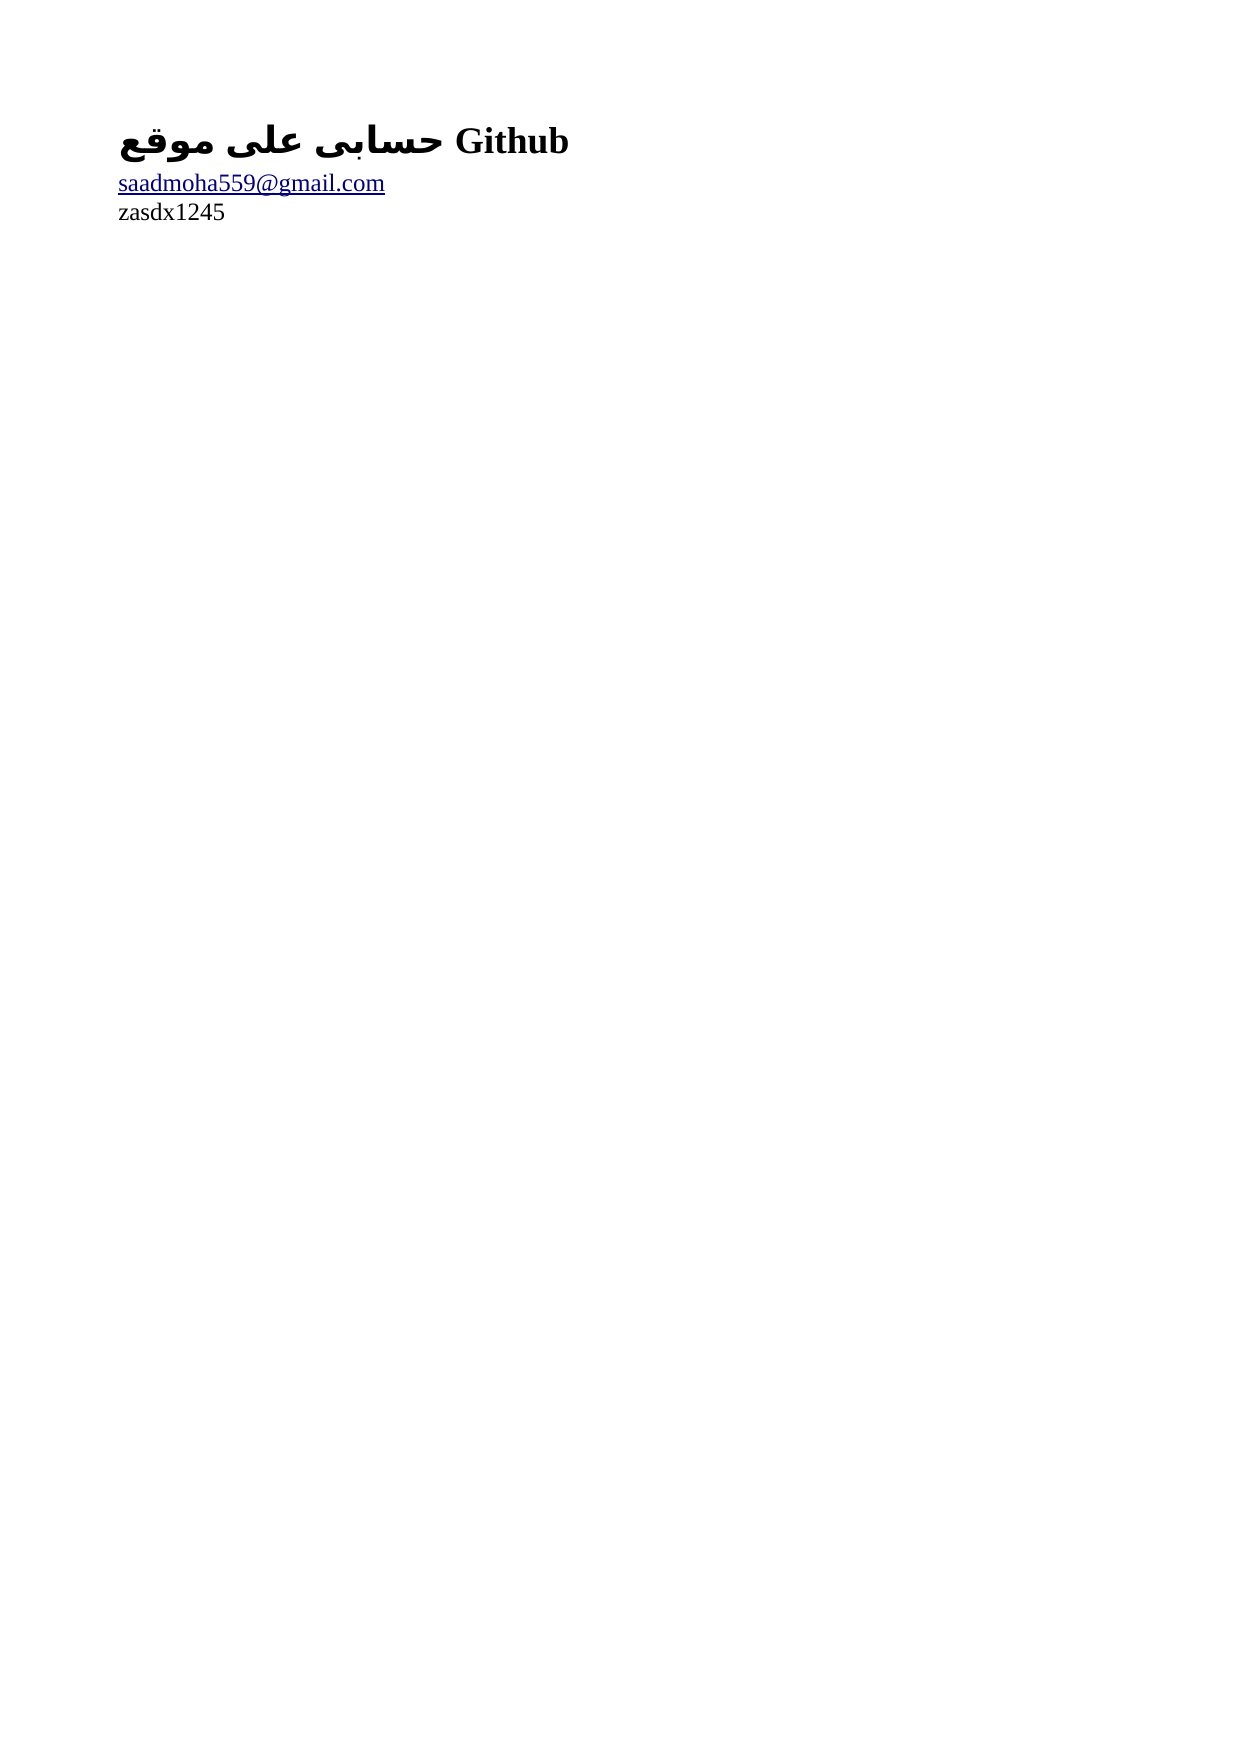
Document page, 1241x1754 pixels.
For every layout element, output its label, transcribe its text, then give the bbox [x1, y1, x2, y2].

text zasdx1245 [118, 197, 1122, 226]
text saadmoha559@gmail.com [118, 168, 1122, 197]
text حسابى على موقع Github [118, 118, 1122, 168]
